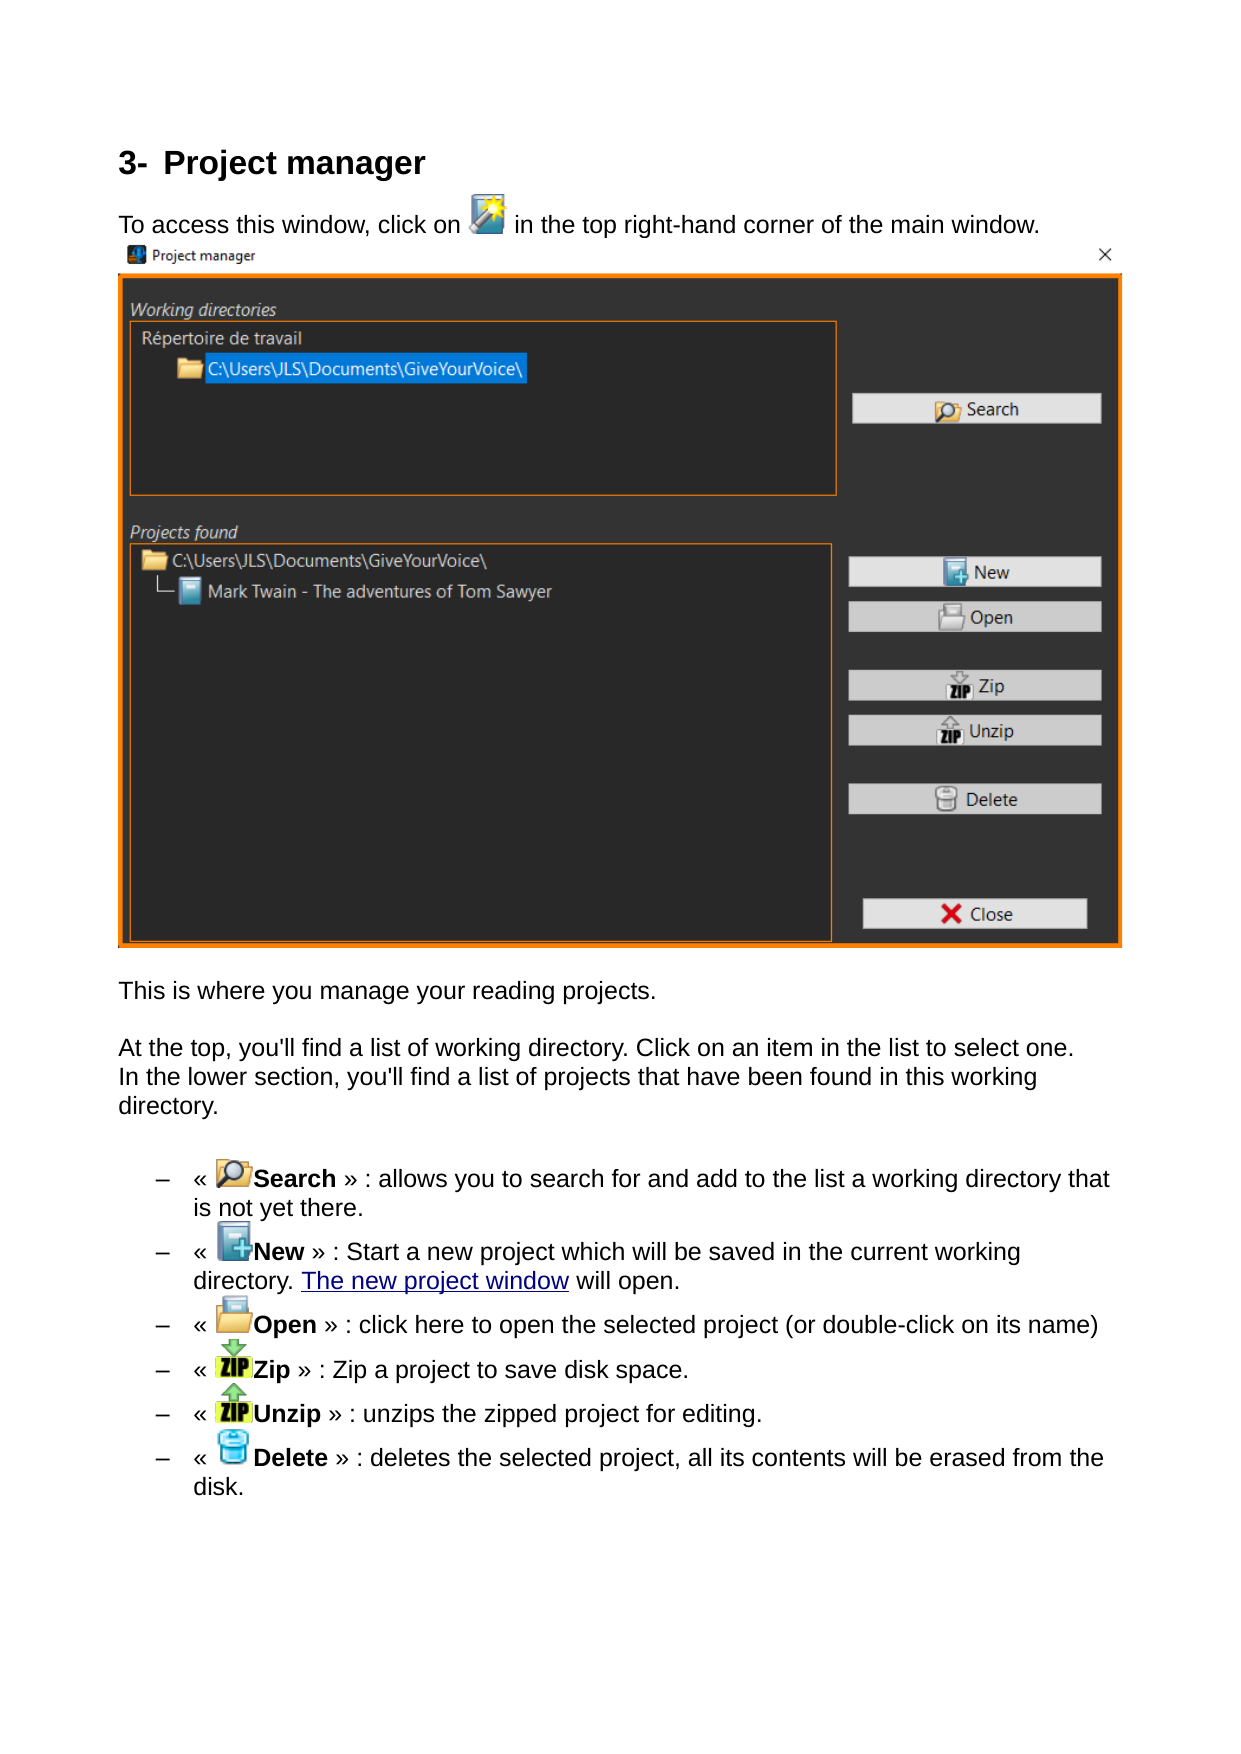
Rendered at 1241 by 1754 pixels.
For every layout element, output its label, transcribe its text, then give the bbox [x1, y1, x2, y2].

picture [214, 1294, 253, 1334]
list « New » : Start a new project which will be saved in the current working directory. The new project window will open. [156, 1222, 1122, 1295]
text At the top, you'll find a list of working directory. Click on an item in the list to select one. In the lower section, you'll find a list of projects that have been found in this working directory. [118, 1033, 1122, 1120]
picture [214, 1427, 253, 1467]
picture [214, 1221, 253, 1261]
list « Search » : allows you to search for and add to the list a working directory that is not yet there. [156, 1148, 1122, 1222]
picture [214, 1383, 253, 1423]
picture [118, 238, 1123, 948]
list « Zip » : Zip a project to save disk space. [156, 1339, 1122, 1383]
picture [214, 1148, 253, 1188]
subtitle Project manager [118, 143, 1122, 182]
picture [468, 194, 508, 234]
list « Open » : click here to open the selected project (or double-click on its name) [156, 1295, 1122, 1339]
list « Unzip » : unzips the zipped project for editing. [156, 1383, 1122, 1428]
text This is where you manage your reading projects. [118, 976, 1122, 1005]
text To access this window, click on in the top right-hand corner of the main window. [118, 194, 1122, 238]
list « Delete » : deletes the selected project, all its contents will be erased from the disk. [156, 1428, 1122, 1501]
picture [214, 1339, 253, 1378]
